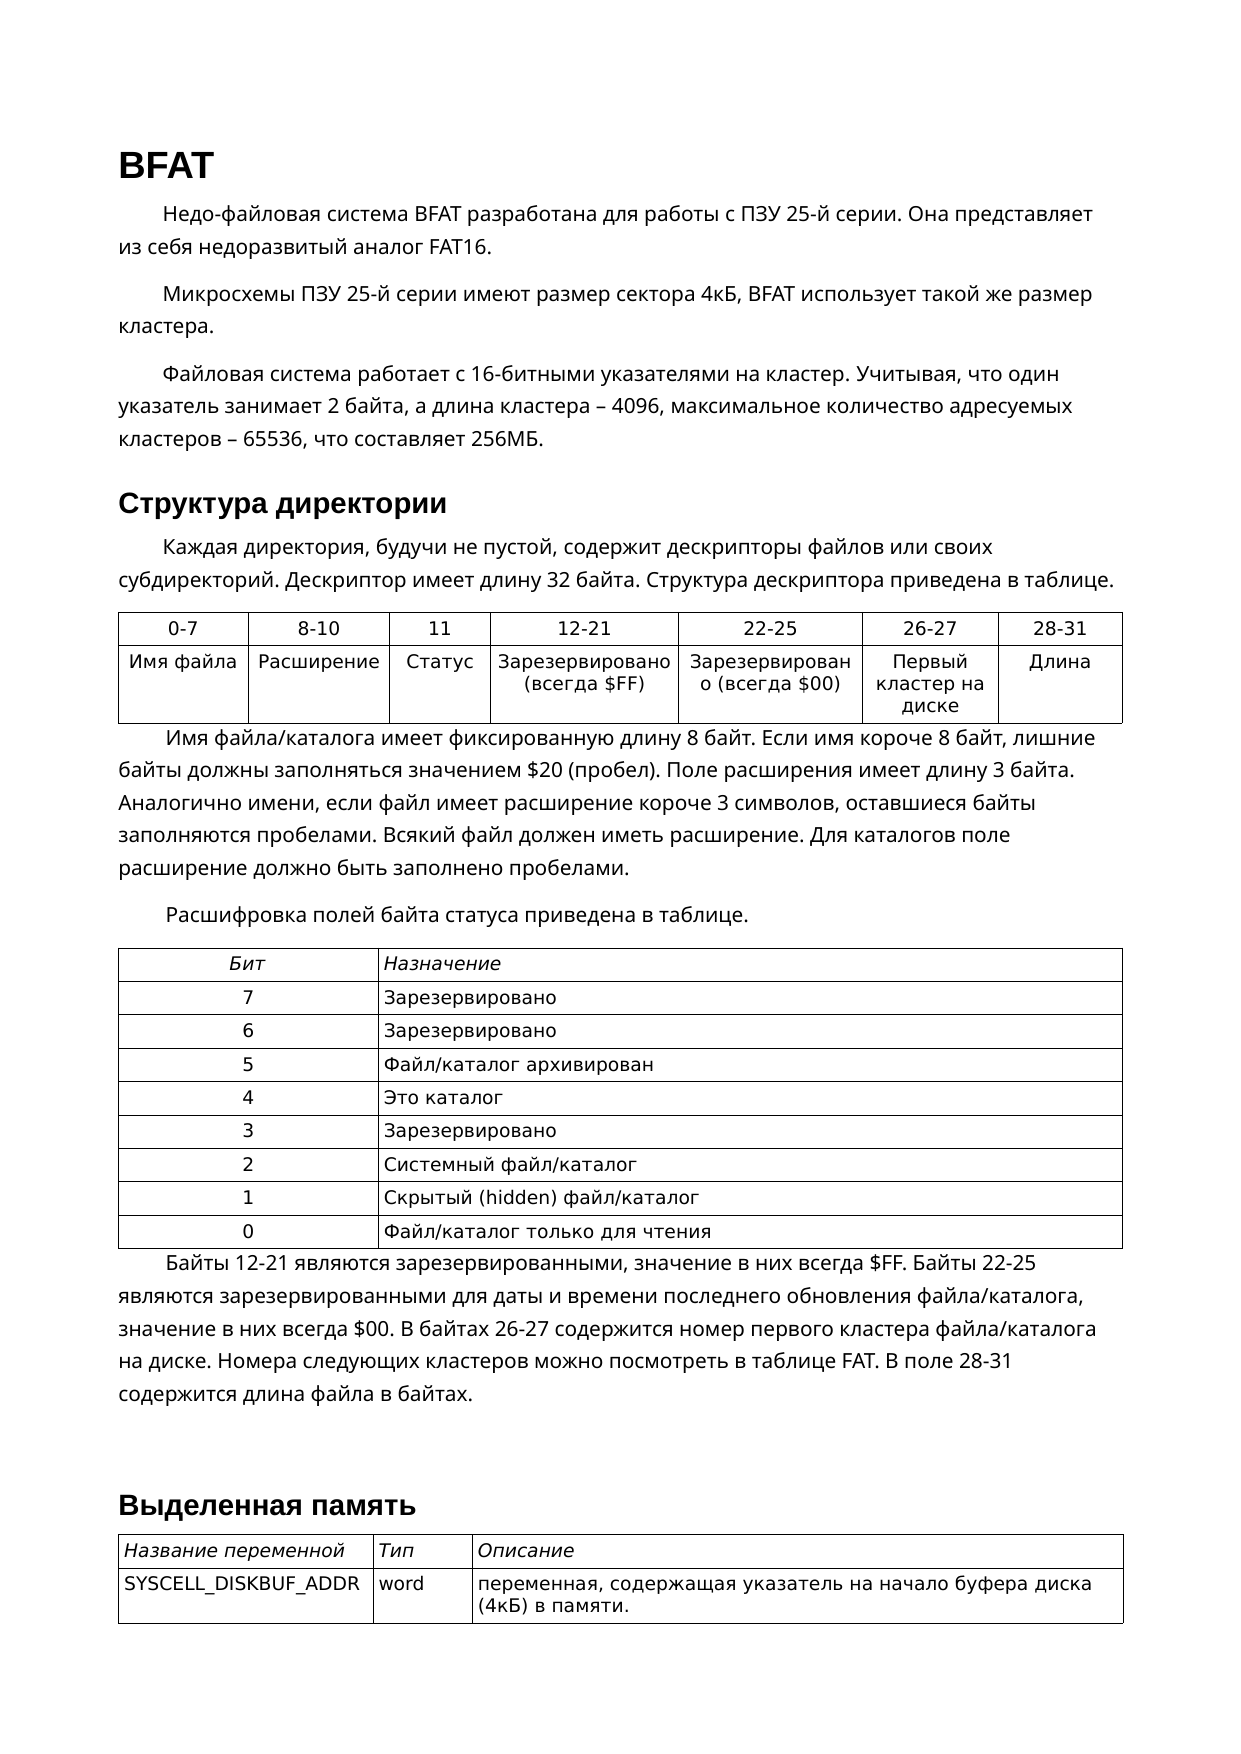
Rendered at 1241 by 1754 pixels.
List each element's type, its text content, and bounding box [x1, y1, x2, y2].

text Расшифровка полей байта статуса приведена в таблице. [118, 900, 1122, 929]
table_cell 0 [119, 1216, 378, 1248]
table_cell Зарезервировано (всегда $00) [679, 646, 862, 722]
table_header 28-31 [999, 613, 1122, 645]
table_cell Зарезервировано (всегда $FF) [491, 646, 678, 722]
table_cell Это каталог [379, 1082, 1122, 1114]
table_header 0-7 [119, 613, 248, 645]
table_header 12-21 [491, 613, 678, 645]
table_cell 2 [119, 1149, 378, 1181]
table_cell Зарезервировано [379, 1015, 1122, 1048]
table_cell Первый кластер на диске [863, 646, 998, 722]
table_cell 3 [119, 1116, 378, 1148]
table_cell 6 [119, 1015, 378, 1048]
table_cell Зарезервировано [379, 982, 1122, 1014]
text Имя файла/каталога имеет фиксированную длину 8 байт. Если имя короче 8 байт, лишние байты должны заполняться значением $20 (пробел). Поле расширения имеет длину 3 байта. Аналогично имени, если файл имеет расширение короче 3 символов, оставшиеся байты заполняются пробелами. Всякий файл должен иметь расширение. Для каталогов поле расширение должно быть заполнено пробелами. [118, 724, 1122, 881]
text Файловая система работает с 16-битными указателями на кластер. Учитывая, что один указатель занимает 2 байта, а длина кластера – 4096, максимальное количество адресуемых кластеров – 65536, что составляет 256МБ. [118, 359, 1122, 452]
table_cell Имя файла [119, 646, 248, 722]
text Байты 12-21 являются зарезервированными, значение в них всегда $FF. Байты 22-25 являются зарезервированными для даты и времени последнего обновления файла/каталога, значение в них всегда $00. В байтах 26-27 содержится номер первого кластера файла/каталога на диске. Номера следующих кластеров можно посмотреть в таблице FAT. В поле 28-31 содержится длина файла в байтах. [118, 1249, 1122, 1407]
table_cell Файл/каталог только для чтения [379, 1216, 1122, 1248]
table_cell Скрытый (hidden) файл/каталог [379, 1182, 1122, 1215]
table_cell переменная, содержащая указатель на начало буфера диска (4кБ) в памяти. [473, 1569, 1123, 1623]
text Недо-файловая система BFAT разработана для работы с ПЗУ 25-й серии. Она представляет из себя недоразвитый аналог FAT16. [118, 199, 1122, 260]
table_header Тип [374, 1535, 472, 1567]
table_header Бит [119, 949, 378, 981]
table_cell Системный файл/каталог [379, 1149, 1122, 1181]
subtitle Выделенная память [118, 1488, 1122, 1522]
table_header 11 [390, 613, 490, 645]
table_cell Зарезервировано [379, 1116, 1122, 1148]
table_header 8-10 [249, 613, 389, 645]
table_header Назначение [379, 949, 1122, 981]
table_header 22-25 [679, 613, 862, 645]
table_cell 1 [119, 1182, 378, 1215]
table_cell 5 [119, 1049, 378, 1081]
text Каждая директория, будучи не пустой, содержит дескрипторы файлов или своих субдиректорий. Дескриптор имеет длину 32 байта. Структура дескриптора приведена в таблице. [118, 532, 1122, 593]
table_cell Статус [390, 646, 490, 722]
table_cell Файл/каталог архивирован [379, 1049, 1122, 1081]
table_cell SYSCELL_DISKBUF_ADDR [119, 1569, 373, 1623]
table_cell word [374, 1569, 472, 1623]
table_header 26-27 [863, 613, 998, 645]
table_cell 7 [119, 982, 378, 1014]
table_cell Расширение [249, 646, 389, 722]
subtitle BFAT [118, 143, 1122, 187]
text Микросхемы ПЗУ 25-й серии имеют размер сектора 4кБ, BFAT использует такой же размер кластера. [118, 279, 1122, 340]
table_cell Длина [999, 646, 1122, 722]
table_cell 4 [119, 1082, 378, 1114]
subtitle Структура директории [118, 486, 1122, 519]
table_header Название переменной [119, 1535, 373, 1567]
table_header Описание [473, 1535, 1123, 1567]
